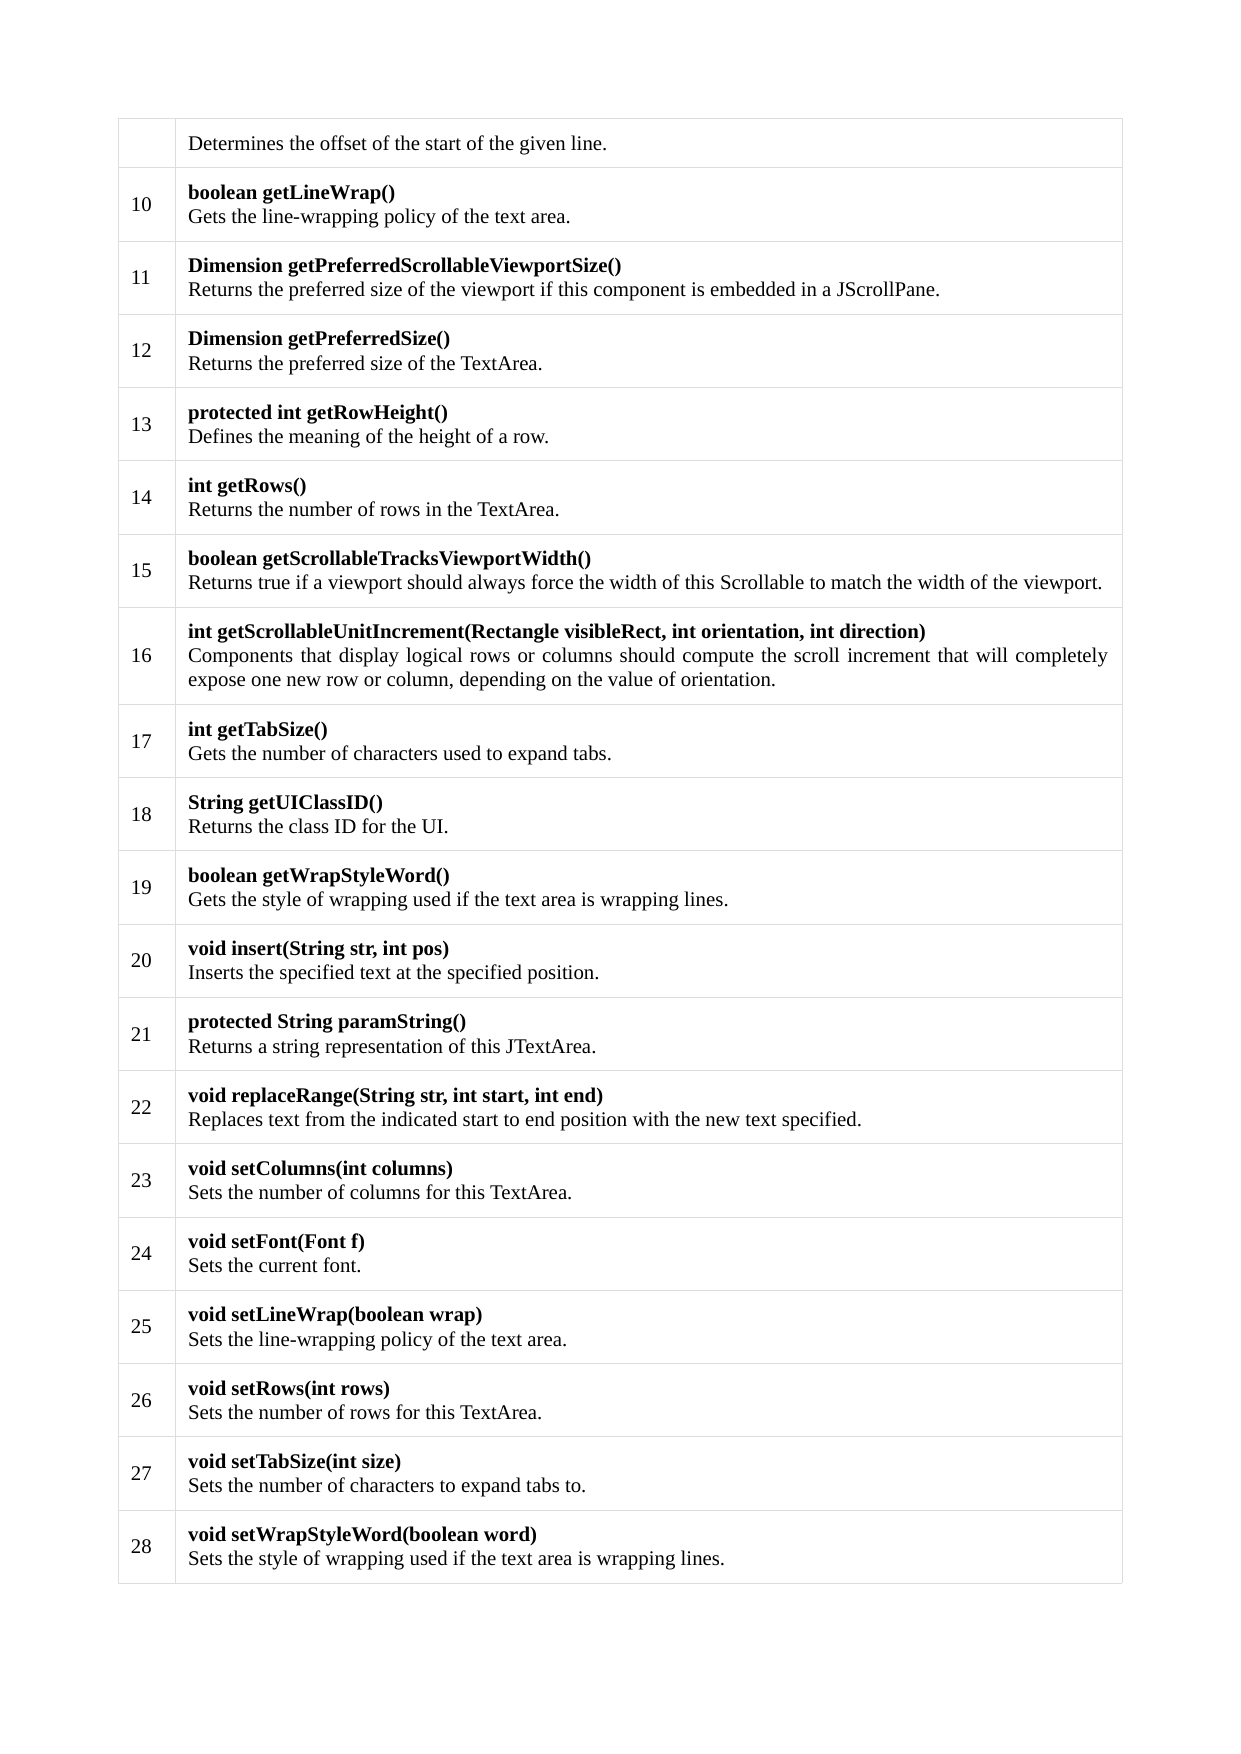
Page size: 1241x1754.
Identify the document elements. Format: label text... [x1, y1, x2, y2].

table_cell 24 [119, 1218, 175, 1290]
table_cell 22 [119, 1071, 175, 1143]
table_cell void insert(String str, int pos) Inserts the specified text at the specified position. [176, 925, 1122, 997]
table_cell 23 [119, 1144, 175, 1217]
table_cell [119, 119, 175, 167]
table_cell Determines the offset of the start of the given line. [176, 119, 1122, 167]
table_cell void setTabSize(int size) Sets the number of characters to expand tabs to. [176, 1437, 1122, 1509]
table_cell 19 [119, 851, 175, 924]
table_cell 21 [119, 998, 175, 1070]
table_cell Dimension getPreferredSize() Returns the preferred size of the TextArea. [176, 315, 1122, 387]
table_cell 15 [119, 535, 175, 607]
table_cell 16 [119, 608, 175, 704]
table_cell 10 [119, 168, 175, 241]
table_cell boolean getScrollableTracksViewportWidth() Returns true if a viewport should always force the width of this Scrollable to match the width of the viewport. [176, 535, 1122, 607]
table_cell 14 [119, 461, 175, 533]
table_cell int getRows() Returns the number of rows in the TextArea. [176, 461, 1122, 533]
table_cell int getTabSize() Gets the number of characters used to expand tabs. [176, 705, 1122, 777]
table_cell void replaceRange(String str, int start, int end) Replaces text from the indicated start to end position with the new text specified. [176, 1071, 1122, 1143]
table_cell 20 [119, 925, 175, 997]
table_cell 18 [119, 778, 175, 850]
table_cell String getUIClassID() Returns the class ID for the UI. [176, 778, 1122, 850]
table_cell boolean getWrapStyleWord() Gets the style of wrapping used if the text area is wrapping lines. [176, 851, 1122, 924]
table_cell boolean getLineWrap() Gets the line-wrapping policy of the text area. [176, 168, 1122, 241]
table_cell 13 [119, 388, 175, 460]
table_cell void setLineWrap(boolean wrap) Sets the line-wrapping policy of the text area. [176, 1291, 1122, 1363]
table_cell 26 [119, 1364, 175, 1436]
table_cell 27 [119, 1437, 175, 1509]
table_cell void setRows(int rows) Sets the number of rows for this TextArea. [176, 1364, 1122, 1436]
table_cell Dimension getPreferredScrollableViewportSize() Returns the preferred size of the viewport if this component is embedded in a JScrollPane. [176, 242, 1122, 314]
table_cell 25 [119, 1291, 175, 1363]
table_cell protected int getRowHeight() Defines the meaning of the height of a row. [176, 388, 1122, 460]
table_cell void setColumns(int columns) Sets the number of columns for this TextArea. [176, 1144, 1122, 1217]
table_cell protected String paramString() Returns a string representation of this JTextArea. [176, 998, 1122, 1070]
table_cell void setWrapStyleWord(boolean word) Sets the style of wrapping used if the text area is wrapping lines. [176, 1511, 1122, 1583]
table_cell int getScrollableUnitIncrement(Rectangle visibleRect, int orientation, int direction) Components that display logical rows or columns should compute the scroll increment that will completely expose one new row or column, depending on the value of orientation. [176, 608, 1122, 704]
table_cell void setFont(Font f) Sets the current font. [176, 1218, 1122, 1290]
table_cell 11 [119, 242, 175, 314]
table_cell 17 [119, 705, 175, 777]
table_cell 12 [119, 315, 175, 387]
table_cell 28 [119, 1511, 175, 1583]
